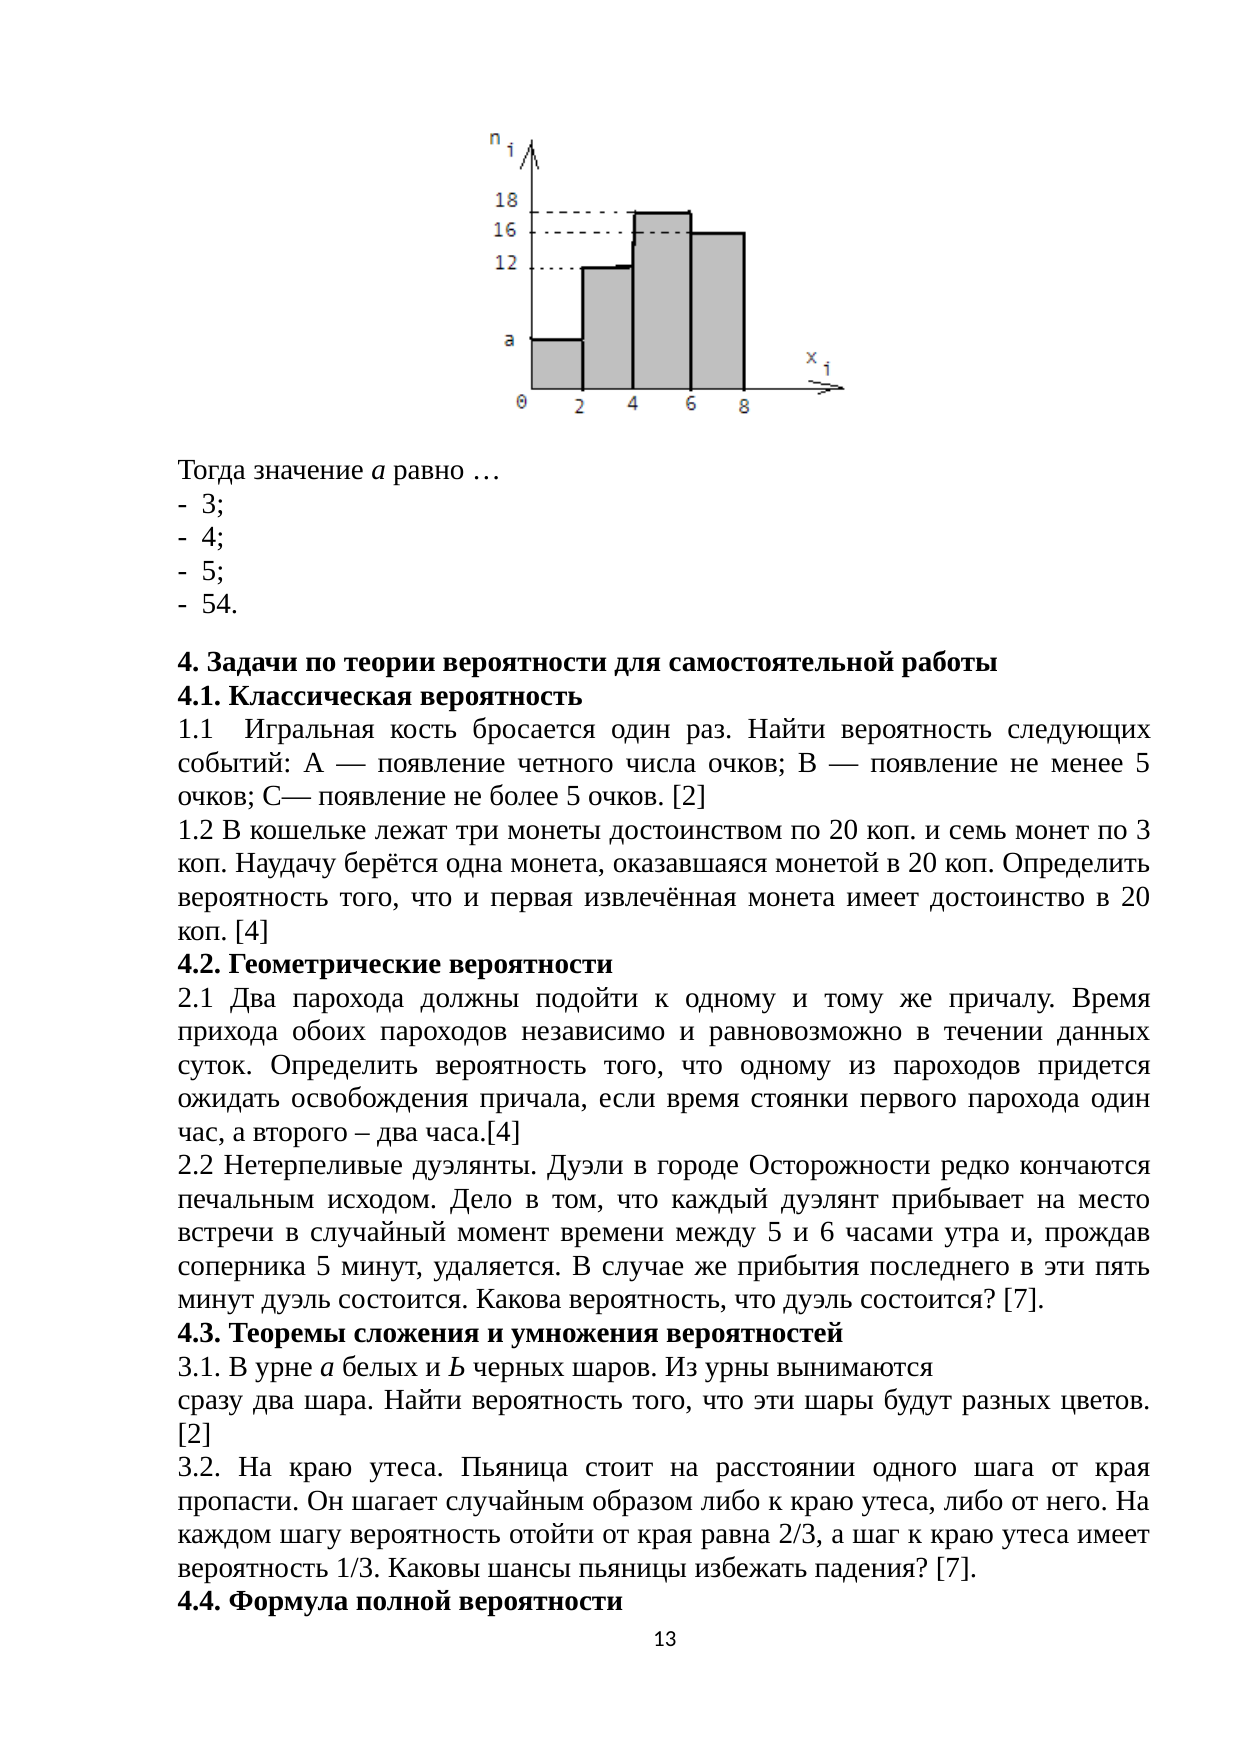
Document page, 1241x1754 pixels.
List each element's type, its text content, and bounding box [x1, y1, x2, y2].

text - 5; [177, 553, 1152, 587]
text - 54. [177, 587, 1152, 620]
text 3.2. На краю утеса. Пьяница стоит на расстоянии одного шага от края пропасти. Он шагает случайным образом либо к краю утеса, либо от него. На каждом шагу вероятность отойти от края равна 2/3, а шаг к краю утеса имеет вероятность 1/3. Каковы шансы пьяницы избежать падения? [7]. [177, 1449, 1152, 1583]
text 4. Задачи по теории вероятности для самостоятельной работы [177, 644, 1152, 678]
picture [453, 118, 876, 451]
text 2.1 Два парохода должны подойти к одному и тому же причалу. Время прихода обоих пароходов независимо и равновозможно в течении данных суток. Определить вероятность того, что одному из пароходов придется ожидать освобождения причала, если время стоянки первого парохода один час, а второго – два часа.[4] [177, 980, 1152, 1147]
text 4.2. Геометрические вероятности [177, 946, 1152, 980]
text 1.2 В кошельке лежат три монеты достоинством по 20 коп. и семь монет по 3 коп. Наудачу берётся одна монета, оказавшаяся монетой в 20 коп. Определить вероятность того, что и первая извлечённая монета имеет достоинство в 20 коп. [4] [177, 812, 1152, 946]
text 4.3. Теоремы сложения и умножения вероятностей [177, 1315, 1152, 1349]
text - 3; [177, 486, 1152, 519]
text Тогда значение а равно … [177, 452, 1152, 486]
text 1.1 Игральная кость бросается один раз. Найти вероятность следующих событий: А — появление четного числа очков; В — появление не менее 5 очков; С— появление не более 5 очков. [2] [177, 711, 1152, 812]
text 2.2 Нетерпеливые дуэлянты. Дуэли в городе Осторожности редко кончаются печальным исходом. Дело в том, что каждый дуэлянт прибывает на место встречи в случайный момент времени между 5 и 6 часами утра и, прождав соперника 5 минут, удаляется. В случае же прибытия последнего в эти пять минут дуэль состоится. Какова вероятность, что дуэль состоится? [7]. [177, 1147, 1152, 1315]
text сразу два шара. Найти вероятность того, что эти шары будут разных цветов. [2] [177, 1382, 1152, 1449]
text - 4; [177, 519, 1152, 553]
text 3.1. В урне а белых и Ь черных шаров. Из урны вынимаются [177, 1349, 1152, 1382]
text 4.4. Формула полной вероятности [177, 1583, 1152, 1617]
text 4.1. Классическая вероятность [177, 678, 1152, 711]
